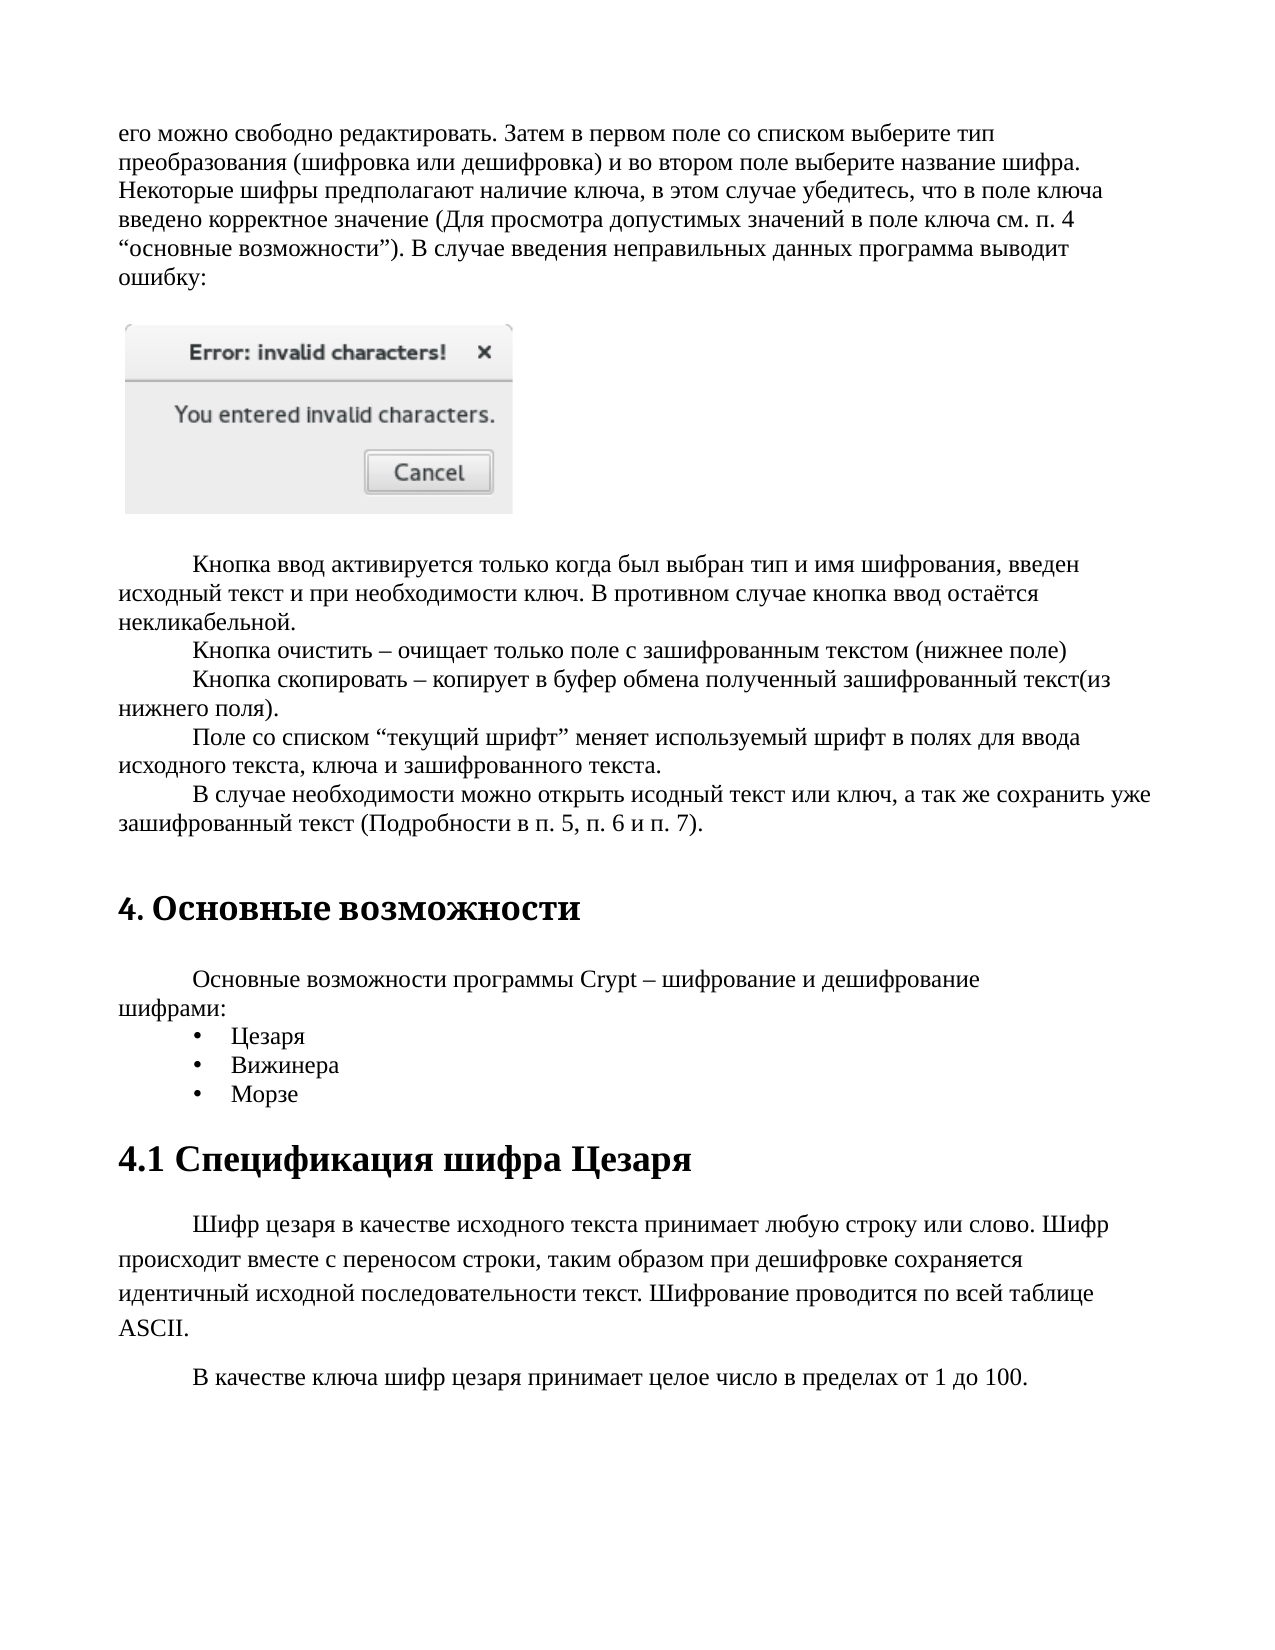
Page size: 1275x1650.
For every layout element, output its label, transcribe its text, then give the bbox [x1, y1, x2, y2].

text Основные возможности программы Crypt – шифрование и дешифрование [118, 964, 1157, 993]
list Морзе [193, 1079, 1157, 1108]
text В качестве ключа шифр цезаря принимает целое число в пределах от 1 до 100. [118, 1362, 1157, 1390]
list Вижинера [193, 1050, 1157, 1079]
subtitle 4. Основные возможности [118, 891, 1157, 929]
picture [125, 324, 513, 514]
text Кнопка скопировать – копирует в буфер обмена полученный зашифрованный текст(из нижнего поля). [118, 664, 1157, 722]
text Поле со списком “текущий шрифт” меняет используемый шрифт в полях для ввода исходного текста, ключа и зашифрованного текста. [118, 722, 1157, 779]
text Шифр цезаря в качестве исходного текста принимает любую строку или слово. Шифр происходит вместе с переносом строки, таким образом при дешифровке сохраняется идентичный исходной последовательности текст. Шифрование проводится по всей таблице ASCII. [118, 1209, 1157, 1341]
text Кнопка очистить – очищает только поле с зашифрованным текстом (нижнее поле) [118, 636, 1157, 664]
list Цезаря [193, 1021, 1157, 1050]
text Кнопка ввод активируется только когда был выбран тип и имя шифрования, введен исходный текст и при необходимости ключ. В противном случае кнопка ввод остаётся некликабельной. [118, 549, 1157, 636]
text шифрами: [118, 993, 1157, 1021]
text В случае необходимости можно открыть исодный текст или ключ, а так же сохранить уже зашифрованный текст (Подробности в п. 5, п. 6 и п. 7). [118, 779, 1157, 837]
subtitle 4.1 Спецификация шифра Цезаря [118, 1137, 1157, 1180]
text его можно свободно редактировать. Затем в первом поле со списком выберите тип преобразования (шифровка или дешифровка) и во втором поле выберите название шифра. Некоторые шифры предполагают наличие ключа, в этом случае убедитесь, что в поле ключа введено корректное значение (Для просмотра допустимых значений в поле ключа см. п. 4 “основные возможности”). В случае введения неправильных данных программа выводит ошибку: [118, 118, 1157, 291]
